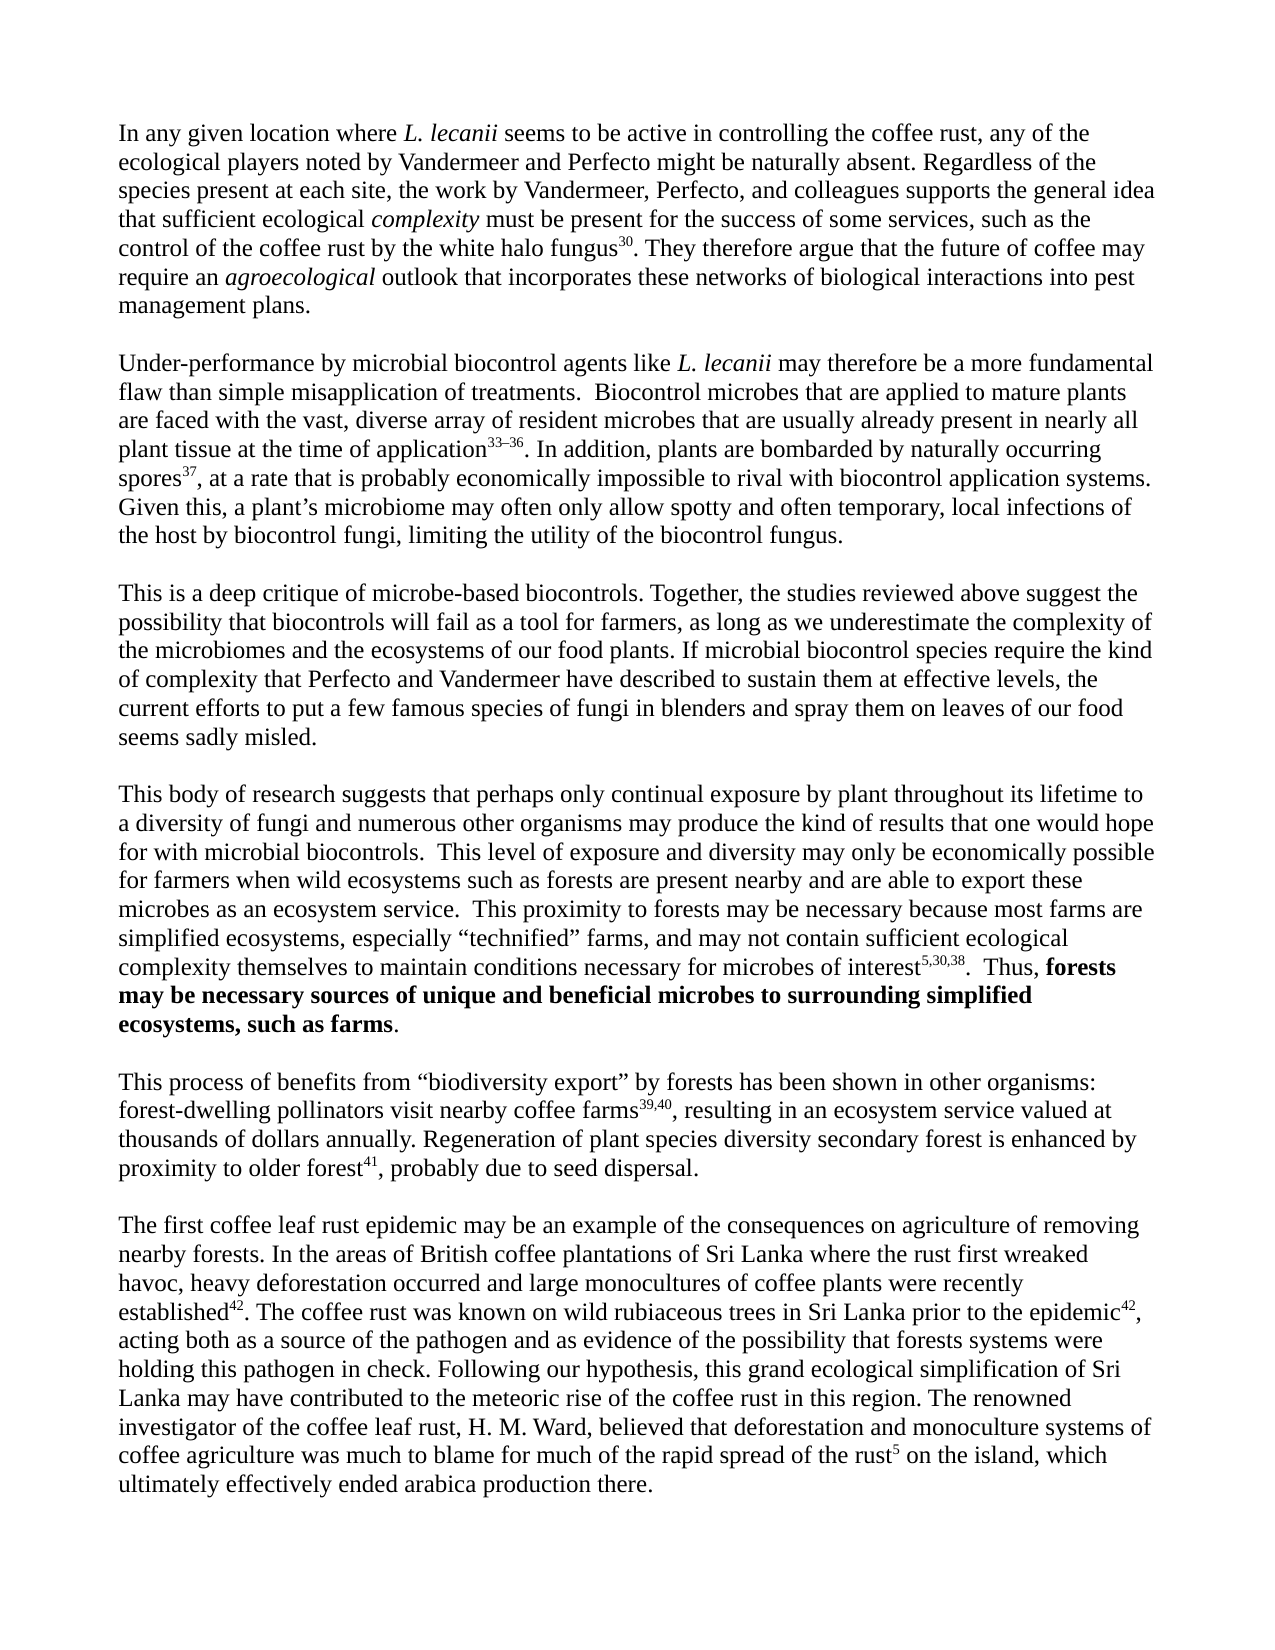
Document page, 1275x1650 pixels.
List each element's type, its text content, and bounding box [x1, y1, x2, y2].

text Under-performance by microbial biocontrol agents like L. lecanii may therefore be a more fundamental flaw than simple misapplication of treatments. Biocontrol microbes that are applied to mature plants are faced with the vast, diverse array of resident microbes that are usually already present in nearly all plant tissue at the time of application33–36. In addition, plants are bombarded by naturally occurring spores37, at a rate that is probably economically impossible to rival with biocontrol application systems. [118, 348, 1157, 492]
text This is a deep critique of microbe-based biocontrols. Together, the studies reviewed above suggest the possibility that biocontrols will fail as a tool for farmers, as long as we underestimate the complexity of the microbiomes and the ecosystems of our food plants. If microbial biocontrol species require the kind of complexity that Perfecto and Vandermeer have described to sustain them at effective levels, the current efforts to put a few famous species of fungi in blenders and spray them on leaves of our food seems sadly misled. [118, 578, 1157, 751]
text This process of benefits from “biodiversity export” by forests has been shown in other organisms: forest-dwelling pollinators visit nearby coffee farms39,40, resulting in an ecosystem service valued at thousands of dollars annually. Regeneration of plant species diversity secondary forest is enhanced by proximity to older forest41, probably due to seed dispersal. [118, 1067, 1157, 1182]
text Given this, a plant’s microbiome may often only allow spotty and often temporary, local infections of the host by biocontrol fungi, limiting the utility of the biocontrol fungus. [118, 492, 1157, 549]
text In any given location where L. lecanii seems to be active in controlling the coffee rust, any of the ecological players noted by Vandermeer and Perfecto might be naturally absent. Regardless of the species present at each site, the work by Vandermeer, Perfecto, and colleagues supports the general idea that sufficient ecological complexity must be present for the success of some services, such as the control of the coffee rust by the white halo fungus30. They therefore argue that the future of coffee may require an agroecological outlook that incorporates these networks of biological interactions into pest management plans. [118, 118, 1157, 319]
text The first coffee leaf rust epidemic may be an example of the consequences on agriculture of removing nearby forests. In the areas of British coffee plantations of Sri Lanka where the rust first wreaked havoc, heavy deforestation occurred and large monocultures of coffee plants were recently established42. The coffee rust was known on wild rubiaceous trees in Sri Lanka prior to the epidemic42, acting both as a source of the pathogen and as evidence of the possibility that forests systems were holding this pathogen in check. Following our hypothesis, this grand ecological simplification of Sri Lanka may have contributed to the meteoric rise of the coffee rust in this region. The renowned investigator of the coffee leaf rust, H. M. Ward, believed that deforestation and monoculture systems of coffee agriculture was much to blame for much of the rapid spread of the rust5 on the island, which ultimately effectively ended arabica production there. [118, 1211, 1157, 1498]
text This body of research suggests that perhaps only continual exposure by plant throughout its lifetime to a diversity of fungi and numerous other organisms may produce the kind of results that one would hope for with microbial biocontrols. This level of exposure and diversity may only be economically possible for farmers when wild ecosystems such as forests are present nearby and are able to export these microbes as an ecosystem service. This proximity to forests may be necessary because most farms are simplified ecosystems, especially “technified” farms, and may not contain sufficient ecological complexity themselves to maintain conditions necessary for microbes of interest5,30,38. Thus, forests may be necessary sources of unique and beneficial microbes to surrounding simplified ecosystems, such as farms. [118, 779, 1157, 1038]
